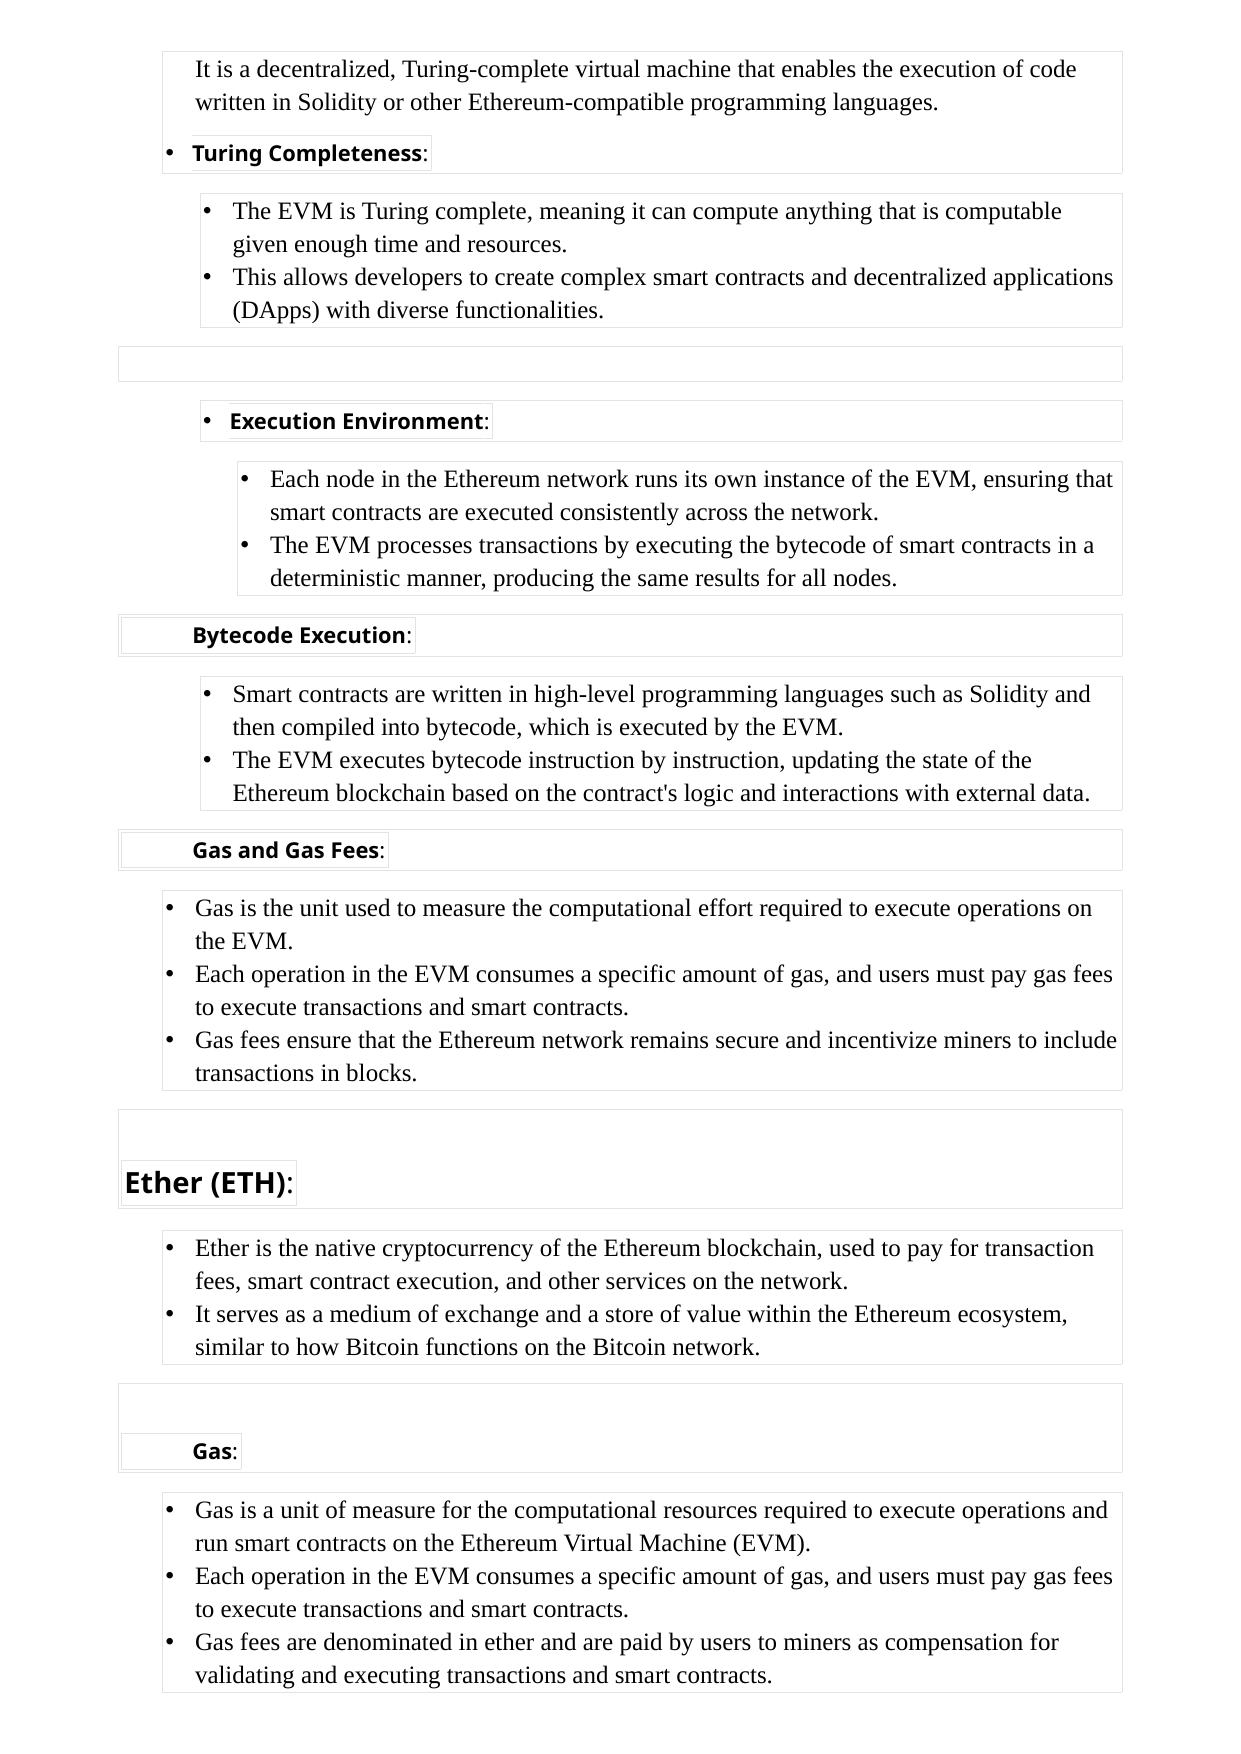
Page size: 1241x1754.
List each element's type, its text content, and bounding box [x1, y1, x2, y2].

list The EVM is Turing complete, meaning it can compute anything that is computable given enough time and resources. [201, 194, 1122, 258]
list It serves as a medium of exchange and a store of value within the Ethereum ecosystem, similar to how Bitcoin functions on the Bitcoin network. [163, 1296, 1122, 1364]
list Each node in the Ethereum network runs its own instance of the EVM, ensuring that smart contracts are executed consistently across the network. [238, 462, 1122, 526]
text Bytecode Execution: [119, 615, 1122, 656]
list The EVM processes transactions by executing the bytecode of smart contracts in a deterministic manner, producing the same results for all nodes. [238, 527, 1122, 595]
list Execution Environment: [201, 401, 1122, 441]
list Smart contracts are written in high-level programming languages such as Solidity and then compiled into bytecode, which is executed by the EVM. [201, 677, 1122, 741]
list Ether is the native cryptocurrency of the Ethereum blockchain, used to pay for transaction fees, smart contract execution, and other services on the network. [163, 1231, 1122, 1294]
list Gas is a unit of measure for the computational resources required to execute operations and run smart contracts on the Ethereum Virtual Machine (EVM). [163, 1493, 1122, 1557]
list The EVM executes bytecode instruction by instruction, updating the state of the Ethereum blockchain based on the contract's logic and interactions with external data. [201, 742, 1122, 810]
text Ether (ETH): [119, 1157, 1122, 1208]
text Gas: [119, 1430, 1122, 1472]
list Each operation in the EVM consumes a specific amount of gas, and users must pay gas fees to execute transactions and smart contracts. [163, 1558, 1122, 1623]
list Gas fees are denominated in ether and are paid by users to miners as compensation for validating and executing transactions and smart contracts. [163, 1624, 1122, 1692]
text Gas and Gas Fees: [119, 830, 1122, 870]
list Gas is the unit used to measure the computational effort required to execute operations on the EVM. [163, 891, 1122, 955]
list Each operation in the EVM consumes a specific amount of gas, and users must pay gas fees to execute transactions and smart contracts. [163, 956, 1122, 1021]
list This allows developers to create complex smart contracts and decentralized applications (DApps) with diverse functionalities. [201, 259, 1122, 327]
list It is a decentralized, Turing-complete virtual machine that enables the execution of code written in Solidity or other Ethereum-compatible programming languages. [163, 52, 1122, 116]
list Gas fees ensure that the Ethereum network remains secure and incentivize miners to include transactions in blocks. [163, 1022, 1122, 1090]
list Turing Completeness: [163, 131, 1122, 173]
